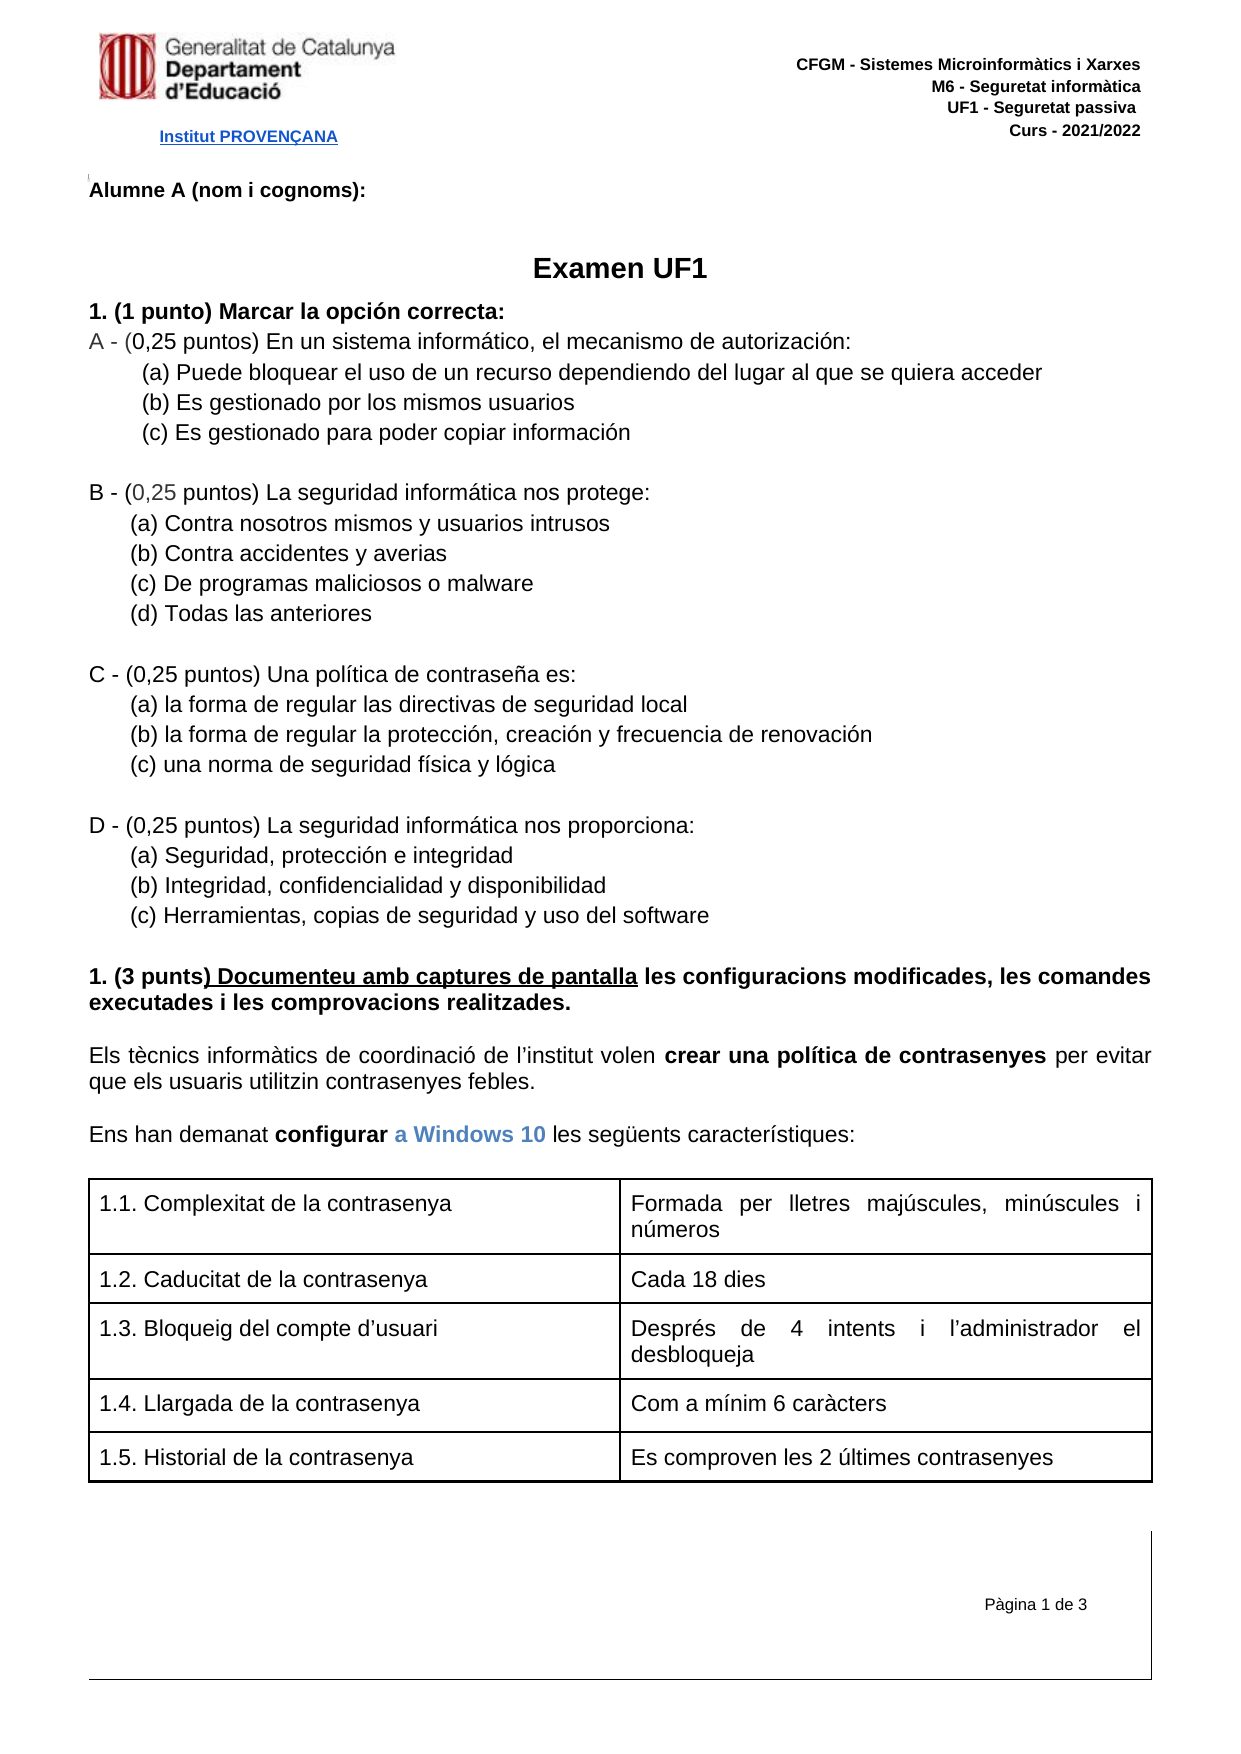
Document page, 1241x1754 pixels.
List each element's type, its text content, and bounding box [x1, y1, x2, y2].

table_header Formada per lletres majúscules, minúscules i números [621, 1180, 1151, 1253]
text (b) Es gestionado por los mismos usuarios [142, 389, 1152, 415]
picture [98, 32, 398, 102]
text (d) Todas las anteriores [130, 600, 1152, 627]
text (c) una norma de seguridad física y lógica [130, 751, 1152, 778]
text (b) Integridad, confidencialidad y disponibilidad [130, 872, 1152, 898]
table_cell 1.2. Caducitat de la contrasenya [90, 1255, 619, 1302]
text (a) la forma de regular las directivas de seguridad local [130, 691, 1152, 717]
table_cell Cada 18 dies [621, 1255, 1151, 1302]
text (c) Herramientas, copias de seguridad y uso del software [130, 902, 1152, 929]
text A - (0,25 puntos) En un sistema informático, el mecanismo de autorización: [88, 328, 1152, 355]
table_cell Es comproven les 2 últimes contrasenyes [621, 1433, 1151, 1480]
text (b) la forma de regular la protección, creación y frecuencia de renovación [130, 721, 1152, 747]
text (c) De programas maliciosos o malware [130, 570, 1152, 596]
text (a) Seguridad, protección e integridad [130, 842, 1152, 868]
text 1. (3 punts) Documenteu amb captures de pantalla les configuracions modificades, les comandes executades i les comprovacions realitzades. [88, 963, 1152, 1015]
text (a) Contra nosotros mismos y usuarios intrusos [130, 509, 1152, 536]
text Ens han demanat configurar a Windows 10 les següents característiques: [88, 1121, 1152, 1147]
text Alumne A (nom i cognoms): [88, 178, 1152, 202]
list (a) Puede bloquear el uso de un recurso dependiendo del lugar al que se quiera acceder [106, 358, 1152, 385]
subtitle Examen UF1 [88, 251, 1152, 285]
text (c) Es gestionado para poder copiar información [142, 419, 1152, 445]
list D - (0,25 puntos) La seguridad informática nos proporciona: [88, 812, 1152, 838]
text 1. (1 punto) Marcar la opción correcta: [88, 298, 1152, 324]
table_cell Després de 4 intents i l’administrador el desbloqueja [621, 1304, 1151, 1378]
table_cell Com a mínim 6 caràcters [621, 1380, 1151, 1431]
table_cell 1.3. Bloqueig del compte d’usuari [90, 1304, 619, 1378]
text C - (0,25 puntos) Una política de contraseña es: [88, 661, 1152, 687]
table_header 1.1. Complexitat de la contrasenya [90, 1180, 619, 1253]
table_cell 1.4. Llargada de la contrasenya [90, 1380, 619, 1431]
text Els tècnics informàtics de coordinació de l’institut volen crear una política de contrasenyes per evitar que els usuaris utilitzin contrasenyes febles. [88, 1042, 1152, 1094]
table_cell 1.5. Historial de la contrasenya [90, 1433, 619, 1480]
text (b) Contra accidentes y averias [130, 540, 1152, 566]
text B - (0,25 puntos) La seguridad informática nos protege: [88, 479, 1152, 506]
